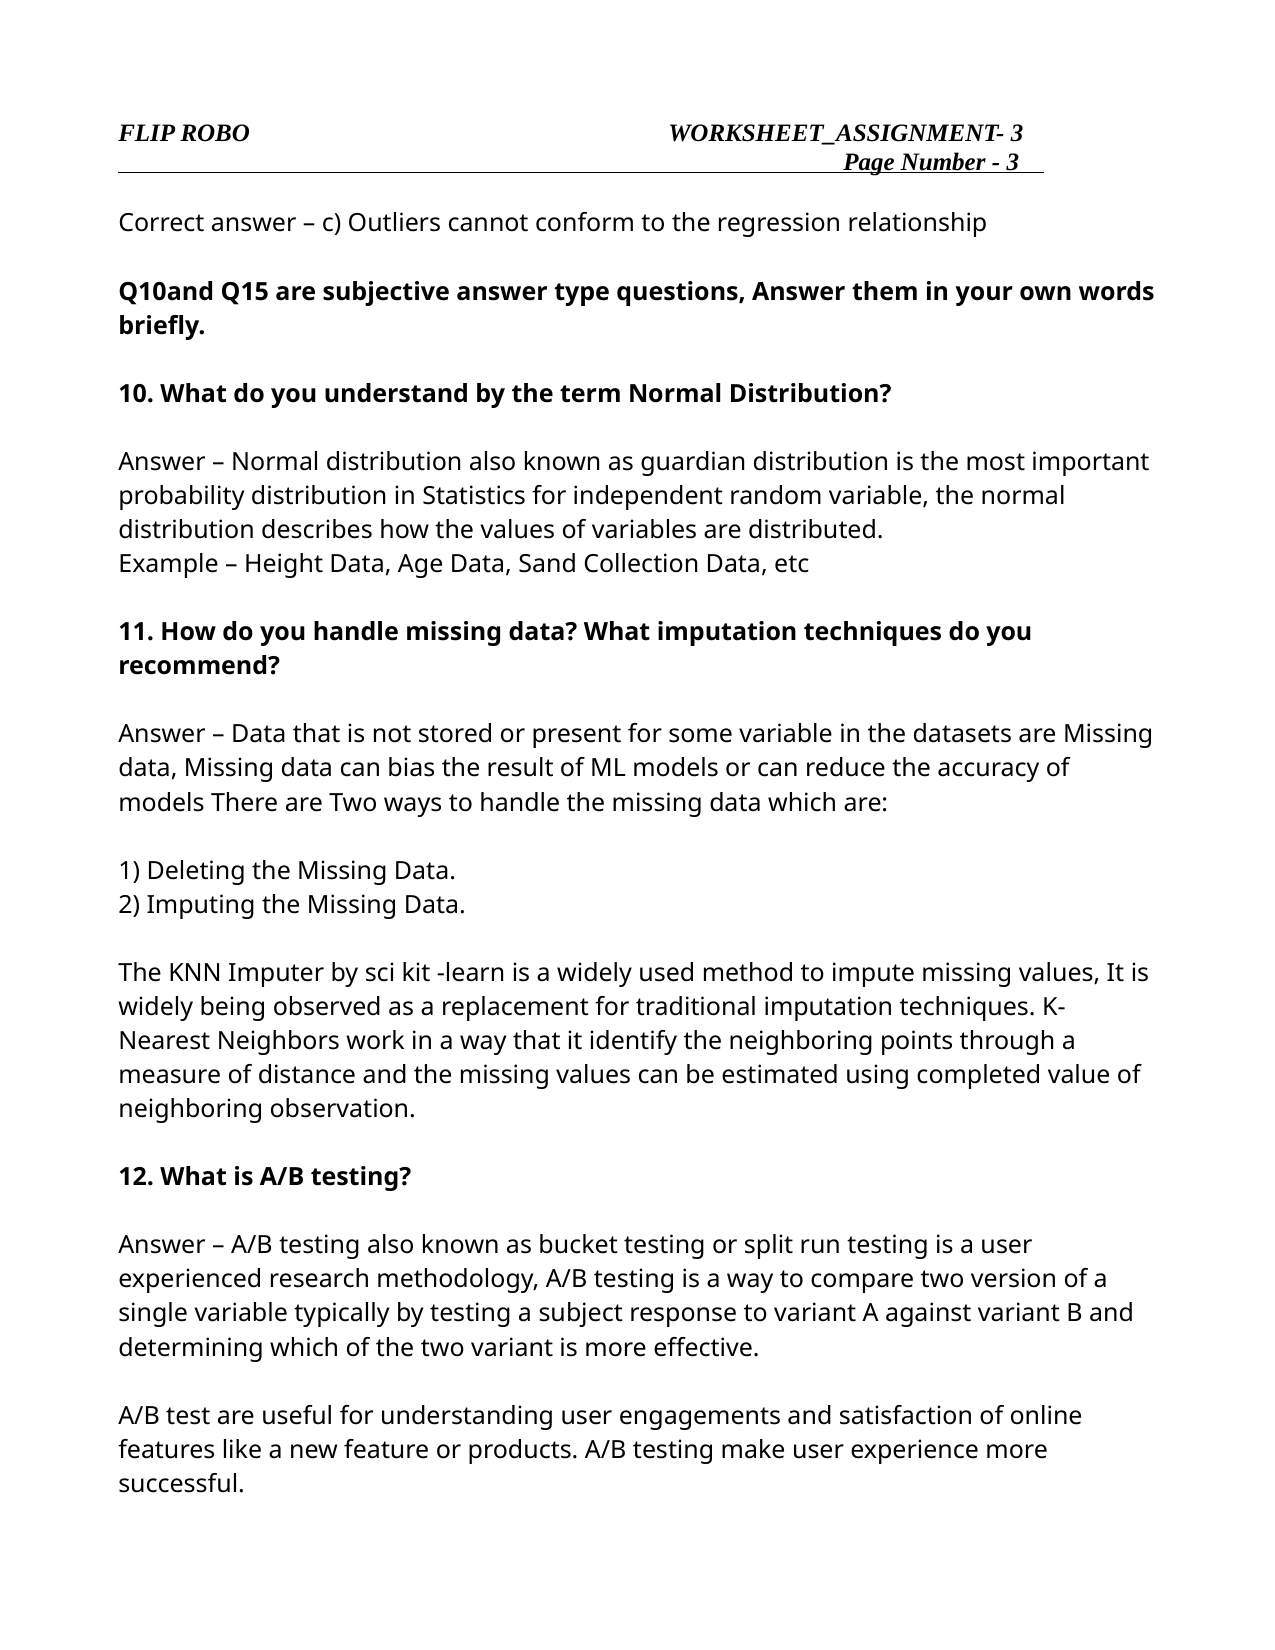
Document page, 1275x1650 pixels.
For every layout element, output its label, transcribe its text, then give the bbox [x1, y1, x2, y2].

text 10. What do you understand by the term Normal Distribution? [118, 375, 1157, 409]
text A/B test are useful for understanding user engagements and satisfaction of online features like a new feature or products. A/B testing make user experience more successful. [118, 1397, 1157, 1499]
text Q10and Q15 are subjective answer type questions, Answer them in your own words briefly. [118, 273, 1157, 341]
text Answer – Normal distribution also known as guardian distribution is the most important probability distribution in Statistics for independent random variable, the normal distribution describes how the values of variables are distributed. [118, 443, 1157, 546]
text 11. How do you handle missing data? What imputation techniques do you recommend? [118, 614, 1157, 682]
text Answer – A/B testing also known as bucket testing or split run testing is a user experienced research methodology, A/B testing is a way to compare two version of a single variable typically by testing a subject response to variant A against variant B and determining which of the two variant is more effective. [118, 1227, 1157, 1363]
text The KNN Imputer by sci kit -learn is a widely used method to impute missing values, It is widely being observed as a replacement for traditional imputation techniques. K- Nearest Neighbors work in a way that it identify the neighboring points through a measure of distance and the missing values can be estimated using completed value of neighboring observation. [118, 954, 1157, 1125]
text 1) Deleting the Missing Data. [118, 852, 1157, 886]
text Answer – Data that is not stored or present for some variable in the datasets are Missing data, Missing data can bias the result of ML models or can reduce the accuracy of models There are Two ways to handle the missing data which are: [118, 716, 1157, 818]
text 2) Imputing the Missing Data. [118, 886, 1157, 920]
text Correct answer – c) Outliers cannot conform to the regression relationship [118, 205, 1157, 239]
text 12. What is A/B testing? [118, 1159, 1157, 1193]
text Example – Height Data, Age Data, Sand Collection Data, etc [118, 546, 1157, 580]
